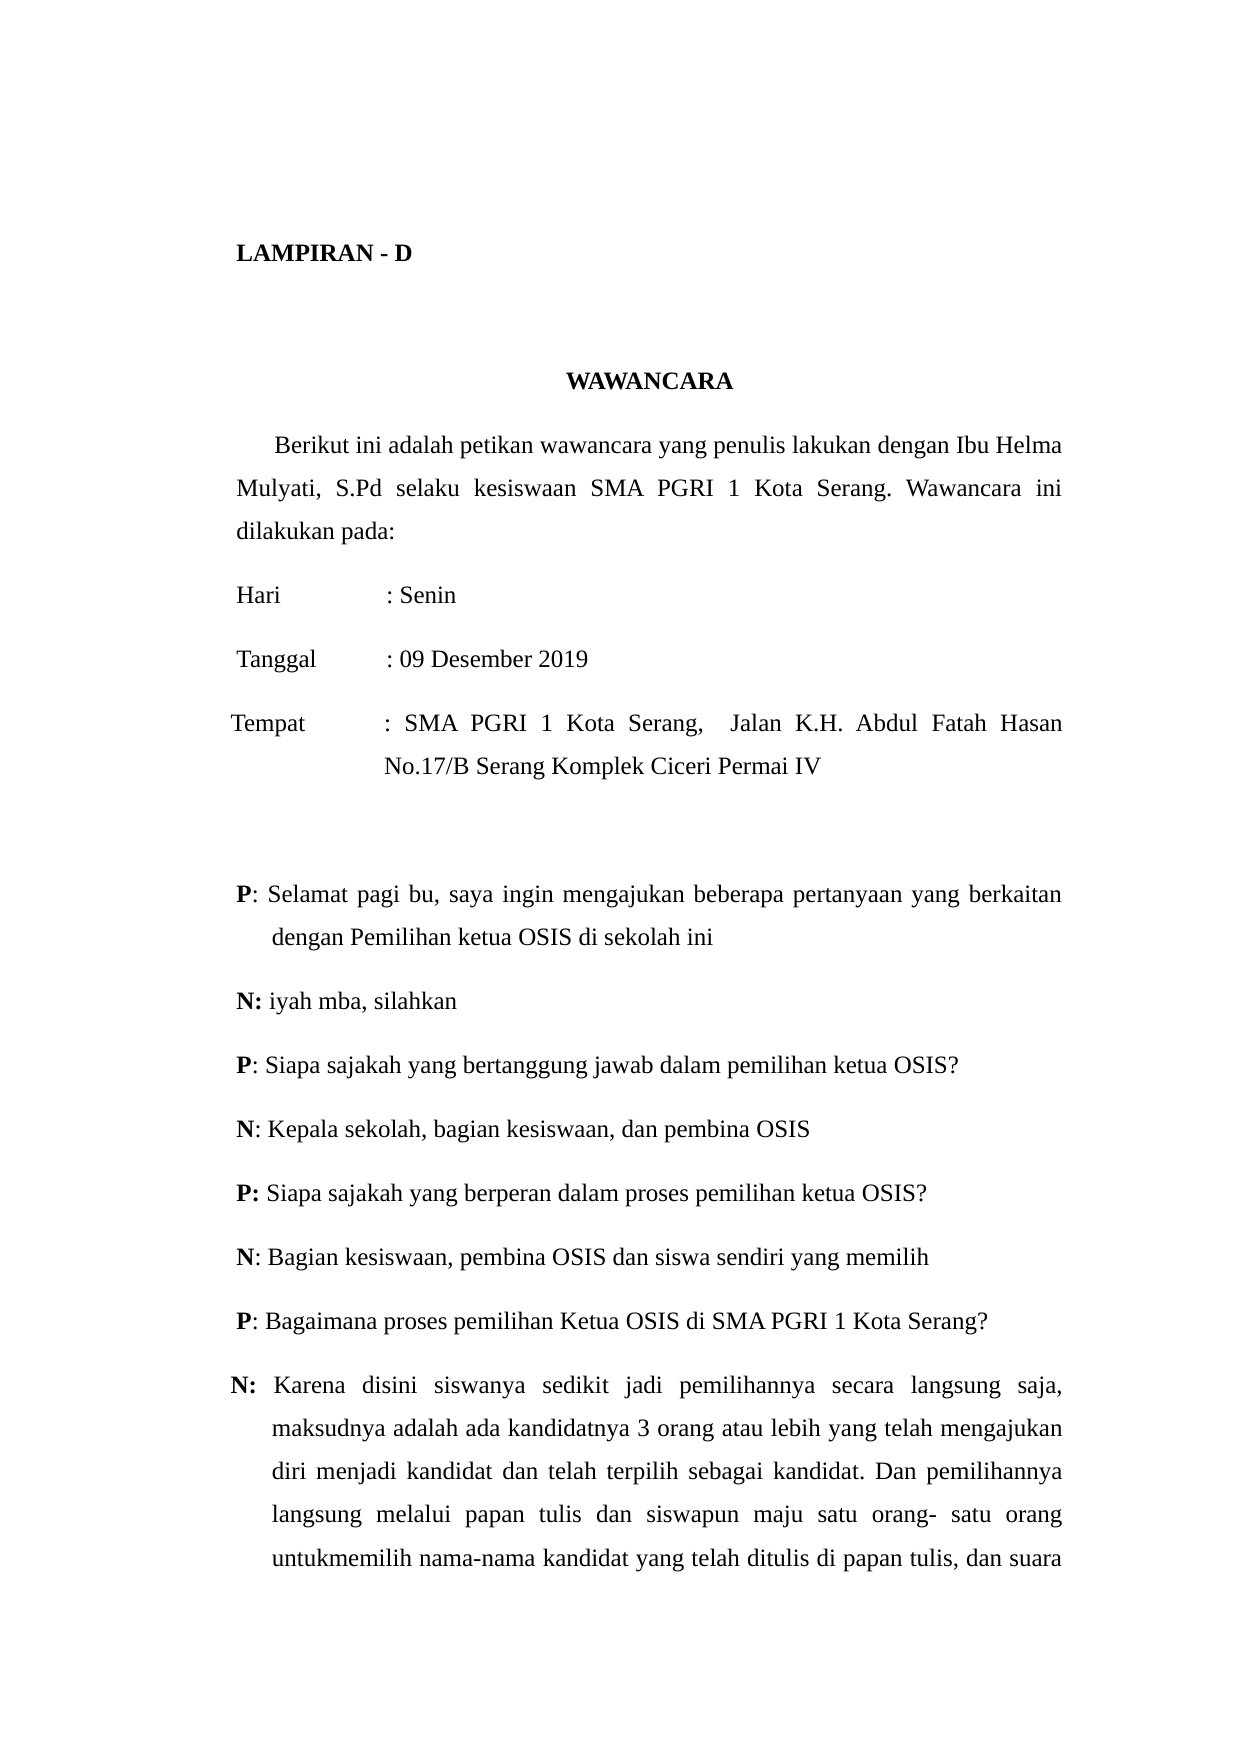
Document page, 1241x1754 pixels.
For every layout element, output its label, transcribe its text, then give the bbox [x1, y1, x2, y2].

text N: iyah mba, silahkan [236, 986, 1063, 1015]
text P: Siapa sajakah yang berperan dalam proses pemilihan ketua OSIS? [236, 1178, 1063, 1207]
text Hari : Senin [236, 580, 1063, 609]
text Berikut ini adalah petikan wawancara yang penulis lakukan dengan Ibu Helma Mulyati, S.Pd selaku kesiswaan SMA PGRI 1 Kota Serang. Wawancara ini dilakukan pada: [236, 430, 1063, 545]
text Tempat : SMA PGRI 1 Kota Serang, Jalan K.H. Abdul Fatah Hasan No.17/B Serang Komplek Ciceri Permai IV [230, 708, 1063, 780]
text N: Karena disini siswanya sedikit jadi pemilihannya secara langsung saja, maksudnya adalah ada kandidatnya 3 orang atau lebih yang telah mengajukan diri menjadi kandidat dan telah terpilih sebagai kandidat. Dan pemilihannya langsung melalui papan tulis dan siswapun maju satu orang- satu orang untukmemilih nama-nama kandidat yang telah ditulis di papan tulis, dan suara [230, 1370, 1063, 1571]
text N: Kepala sekolah, bagian kesiswaan, dan pembina OSIS [236, 1114, 1063, 1143]
text N: Bagian kesiswaan, pembina OSIS dan siswa sendiri yang memilih [236, 1242, 1063, 1271]
text Tanggal : 09 Desember 2019 [236, 644, 1063, 673]
text P: Selamat pagi bu, saya ingin mengajukan beberapa pertanyaan yang berkaitan dengan Pemilihan ketua OSIS di sekolah ini [236, 879, 1063, 951]
text P: Siapa sajakah yang bertanggung jawab dalam pemilihan ketua OSIS? [236, 1050, 1063, 1079]
text WAWANCARA [236, 366, 1063, 395]
text P: Bagaimana proses pemilihan Ketua OSIS di SMA PGRI 1 Kota Serang? [236, 1306, 1063, 1335]
text LAMPIRAN - D [236, 238, 1063, 267]
